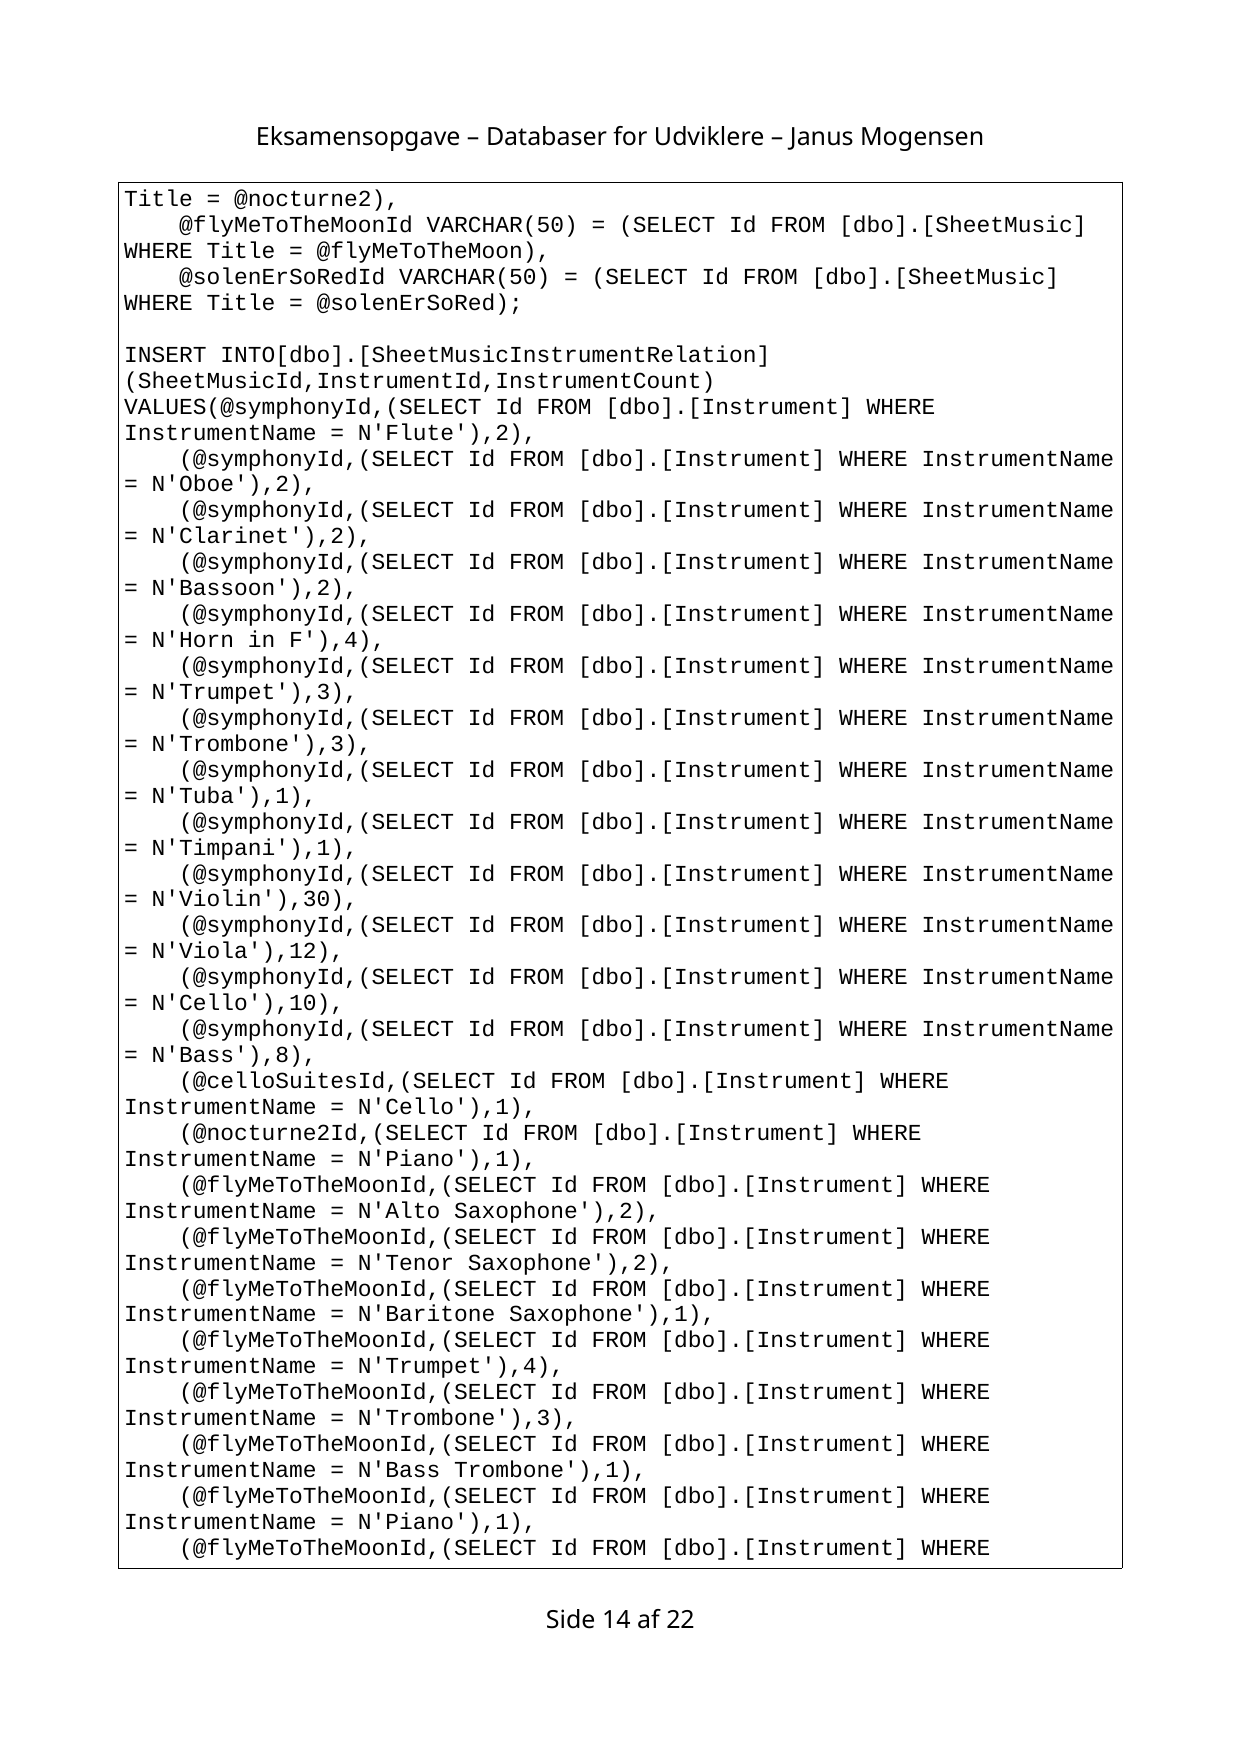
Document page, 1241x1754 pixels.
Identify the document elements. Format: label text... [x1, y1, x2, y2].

table_header Title = @nocturne2), @flyMeToTheMoonId VARCHAR(50) = (SELECT Id FROM [dbo].[SheetMusic] WHERE Title = @flyMeToTheMoon), @solenErSoRedId VARCHAR(50) = (SELECT Id FROM [dbo].[SheetMusic] WHERE Title = @solenErSoRed); INSERT INTO[dbo].[SheetMusicInstrumentRelation](SheetMusicId,InstrumentId,InstrumentCount) VALUES(@symphonyId,(SELECT Id FROM [dbo].[Instrument] WHERE InstrumentName = N'Flute'),2), (@symphonyId,(SELECT Id FROM [dbo].[Instrument] WHERE InstrumentName = N'Oboe'),2), (@symphonyId,(SELECT Id FROM [dbo].[Instrument] WHERE InstrumentName = N'Clarinet'),2), (@symphonyId,(SELECT Id FROM [dbo].[Instrument] WHERE InstrumentName = N'Bassoon'),2), (@symphonyId,(SELECT Id FROM [dbo].[Instrument] WHERE InstrumentName = N'Horn in F'),4), (@symphonyId,(SELECT Id FROM [dbo].[Instrument] WHERE InstrumentName = N'Trumpet'),3), (@symphonyId,(SELECT Id FROM [dbo].[Instrument] WHERE InstrumentName = N'Trombone'),3), (@symphonyId,(SELECT Id FROM [dbo].[Instrument] WHERE InstrumentName = N'Tuba'),1), (@symphonyId,(SELECT Id FROM [dbo].[Instrument] WHERE InstrumentName = N'Timpani'),1), (@symphonyId,(SELECT Id FROM [dbo].[Instrument] WHERE InstrumentName = N'Violin'),30), (@symphonyId,(SELECT Id FROM [dbo].[Instrument] WHERE InstrumentName = N'Viola'),12), (@symphonyId,(SELECT Id FROM [dbo].[Instrument] WHERE InstrumentName = N'Cello'),10), (@symphonyId,(SELECT Id FROM [dbo].[Instrument] WHERE InstrumentName = N'Bass'),8), (@celloSuitesId,(SELECT Id FROM [dbo].[Instrument] WHERE InstrumentName = N'Cello'),1), (@nocturne2Id,(SELECT Id FROM [dbo].[Instrument] WHERE InstrumentName = N'Piano'),1), (@flyMeToTheMoonId,(SELECT Id FROM [dbo].[Instrument] WHERE InstrumentName = N'Alto Saxophone'),2), (@flyMeToTheMoonId,(SELECT Id FROM [dbo].[Instrument] WHERE InstrumentName = N'Tenor Saxophone'),2), (@flyMeToTheMoonId,(SELECT Id FROM [dbo].[Instrument] WHERE InstrumentName = N'Baritone Saxophone'),1), (@flyMeToTheMoonId,(SELECT Id FROM [dbo].[Instrument] WHERE InstrumentName = N'Trumpet'),4), (@flyMeToTheMoonId,(SELECT Id FROM [dbo].[Instrument] WHERE InstrumentName = N'Trombone'),3), (@flyMeToTheMoonId,(SELECT Id FROM [dbo].[Instrument] WHERE InstrumentName = N'Bass Trombone'),1), (@flyMeToTheMoonId,(SELECT Id FROM [dbo].[Instrument] WHERE InstrumentName = N'Piano'),1), (@flyMeToTheMoonId,(SELECT Id FROM [dbo].[Instrument] WHERE [119, 183, 1122, 1568]
